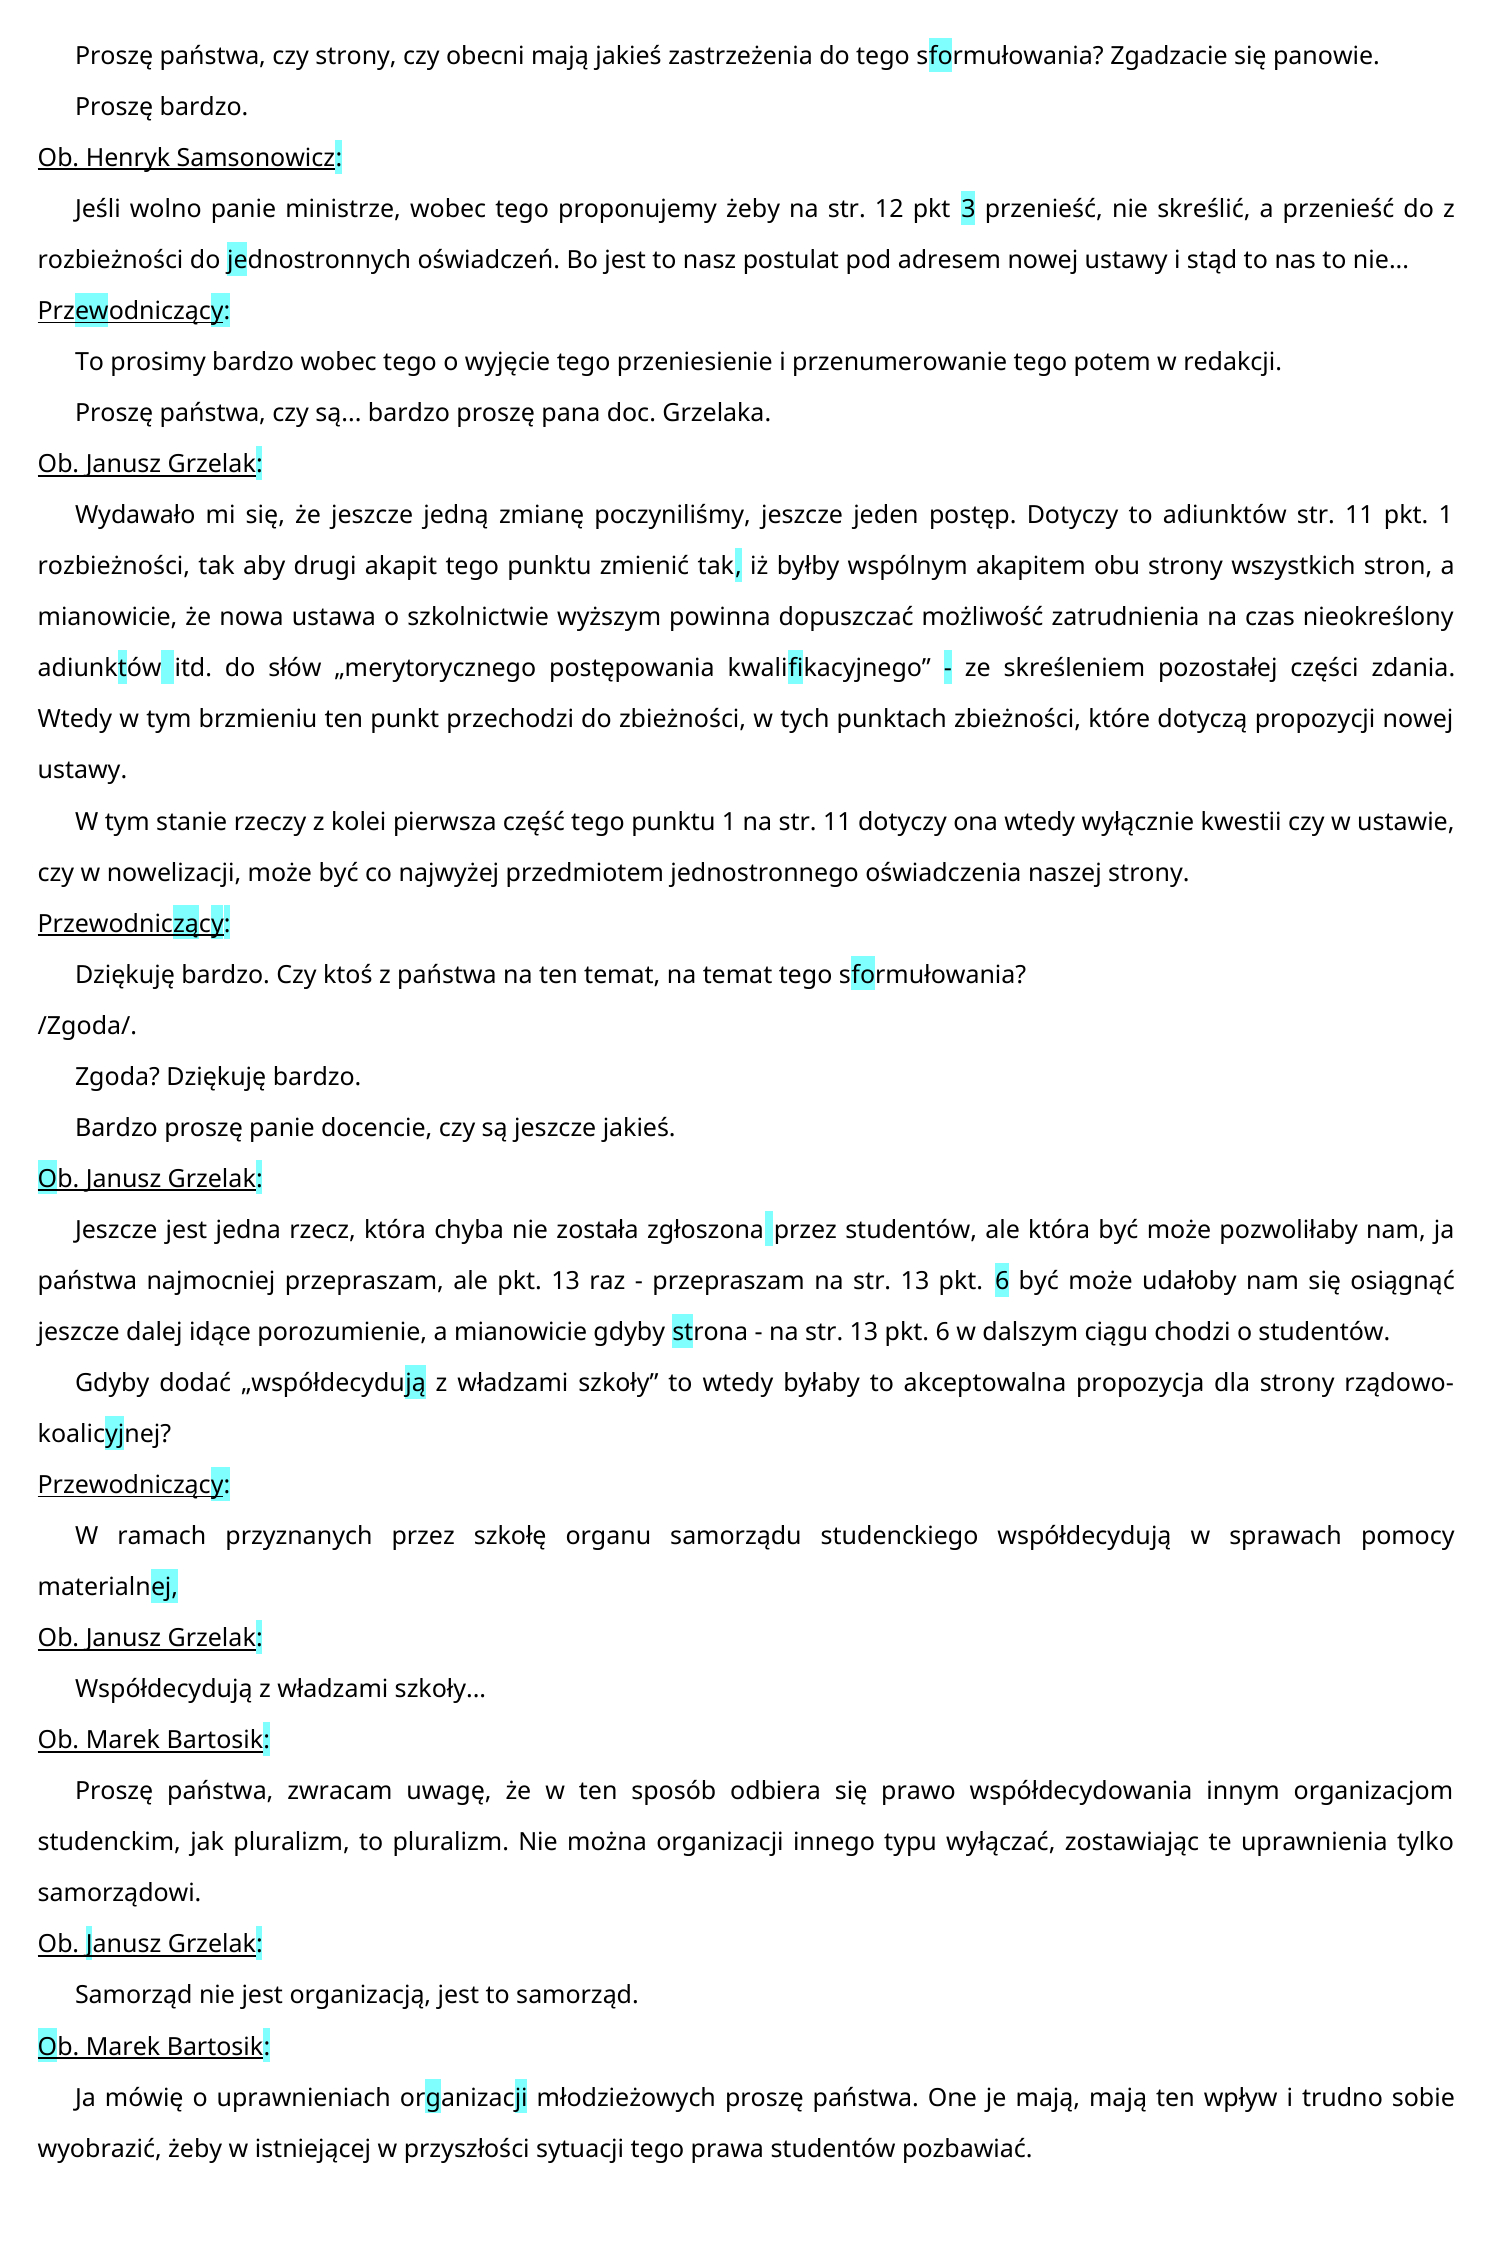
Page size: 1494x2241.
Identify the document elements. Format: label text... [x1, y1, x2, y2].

text Bardzo proszę panie docencie, czy są jeszcze jakieś. [37, 1109, 1456, 1143]
text W tym stanie rzeczy z kolei pierwsza część tego punktu 1 na str. 11 dotyczy ona wtedy wyłącznie kwestii czy w ustawie, czy w nowelizacji, może być co najwyżej przedmiotem jednostronnego oświadczenia naszej strony. [37, 803, 1456, 888]
text Ob. Janusz Grzelak: [37, 1620, 1456, 1654]
text To prosimy bardzo wobec tego o wyjęcie tego przeniesienie i przenumerowanie tego potem w redakcji. [37, 344, 1456, 378]
text Przewodniczący: [37, 1467, 1456, 1501]
text /Zgoda/. [37, 1007, 1456, 1041]
text Współdecydują z władzami szkoły... [37, 1671, 1456, 1705]
text Ob. Janusz Grzelak: [37, 446, 1456, 480]
text Ja mówię o uprawnieniach organizacji młodzieżowych proszę państwa. One je mają, mają ten wpływ i trudno sobie wyobrazić, żeby w istniejącej w przyszłości sytuacji tego prawa studentów pozbawiać. [37, 2079, 1456, 2164]
text Jeszcze jest jedna rzecz, która chyba nie została zgłoszona przez studentów, ale która być może pozwoliłaby nam, ja państwa najmocniej przepraszam, ale pkt. 13 raz - przepraszam na str. 13 pkt. 6 być może udałoby nam się osiągnąć jeszcze dalej idące porozumienie, a mianowicie gdyby strona - na str. 13 pkt. 6 w dalszym ciągu chodzi o studentów. [37, 1211, 1456, 1348]
text Ob. Janusz Grzelak: [37, 1926, 1456, 1960]
text Ob. Marek Bartosik: [37, 2028, 1456, 2062]
text Wydawało mi się, że jeszcze jedną zmianę poczyniliśmy, jeszcze jeden postęp. Dotyczy to adiunktów str. 11 pkt. 1 rozbieżności, tak aby drugi akapit tego punktu zmienić tak, iż byłby wspólnym akapitem obu strony wszystkich stron, a mianowicie, że nowa ustawa o szkolnictwie wyższym powinna dopuszczać możliwość zatrudnienia na czas nieokreślony adiunktów itd. do słów „merytorycznego postępowania kwalifikacyjnego” - ze skreśleniem pozostałej części zdania. Wtedy w tym brzmieniu ten punkt przechodzi do zbieżności, w tych punktach zbieżności, które dotyczą propozycji nowej ustawy. [37, 497, 1456, 786]
text Dziękuję bardzo. Czy ktoś z państwa na ten temat, na temat tego sformułowania? [37, 956, 1456, 990]
text W ramach przyznanych przez szkołę organu samorządu studenckiego współdecydują w sprawach pomocy materialnej, [37, 1518, 1456, 1603]
text Gdyby dodać „współdecydują z władzami szkoły” to wtedy byłaby to akceptowalna propozycja dla strony rządowo-koalicyjnej? [37, 1364, 1456, 1450]
text Ob. Janusz Grzelak: [37, 1160, 1456, 1194]
text Proszę państwa, czy strony, czy obecni mają jakieś zastrzeżenia do tego sformułowania? Zgadzacie się panowie. [37, 37, 1456, 72]
text Proszę państwa, czy są... bardzo proszę pana doc. Grzelaka. [37, 395, 1456, 429]
text Ob. Henryk Samsonowicz: [37, 139, 1456, 174]
text Przewodniczący: [37, 905, 1456, 939]
text Jeśli wolno panie ministrze, wobec tego proponujemy żeby na str. 12 pkt 3 przenieść, nie skreślić, a przenieść do z rozbieżności do jednostronnych oświadczeń. Bo jest to nasz postulat pod adresem nowej ustawy i stąd to nas to nie... [37, 191, 1456, 276]
text Ob. Marek Bartosik: [37, 1722, 1456, 1756]
text Zgoda? Dziękuję bardzo. [37, 1058, 1456, 1092]
text Przewodniczący: [37, 293, 1456, 327]
text Proszę bardzo. [37, 88, 1456, 123]
text Proszę państwa, zwracam uwagę, że w ten sposób odbiera się prawo współdecydowania innym organizacjom studenckim, jak pluralizm, to pluralizm. Nie można organizacji innego typu wyłączać, zostawiając te uprawnienia tylko samorządowi. [37, 1773, 1456, 1909]
text Samorząd nie jest organizacją, jest to samorząd. [37, 1977, 1456, 2011]
